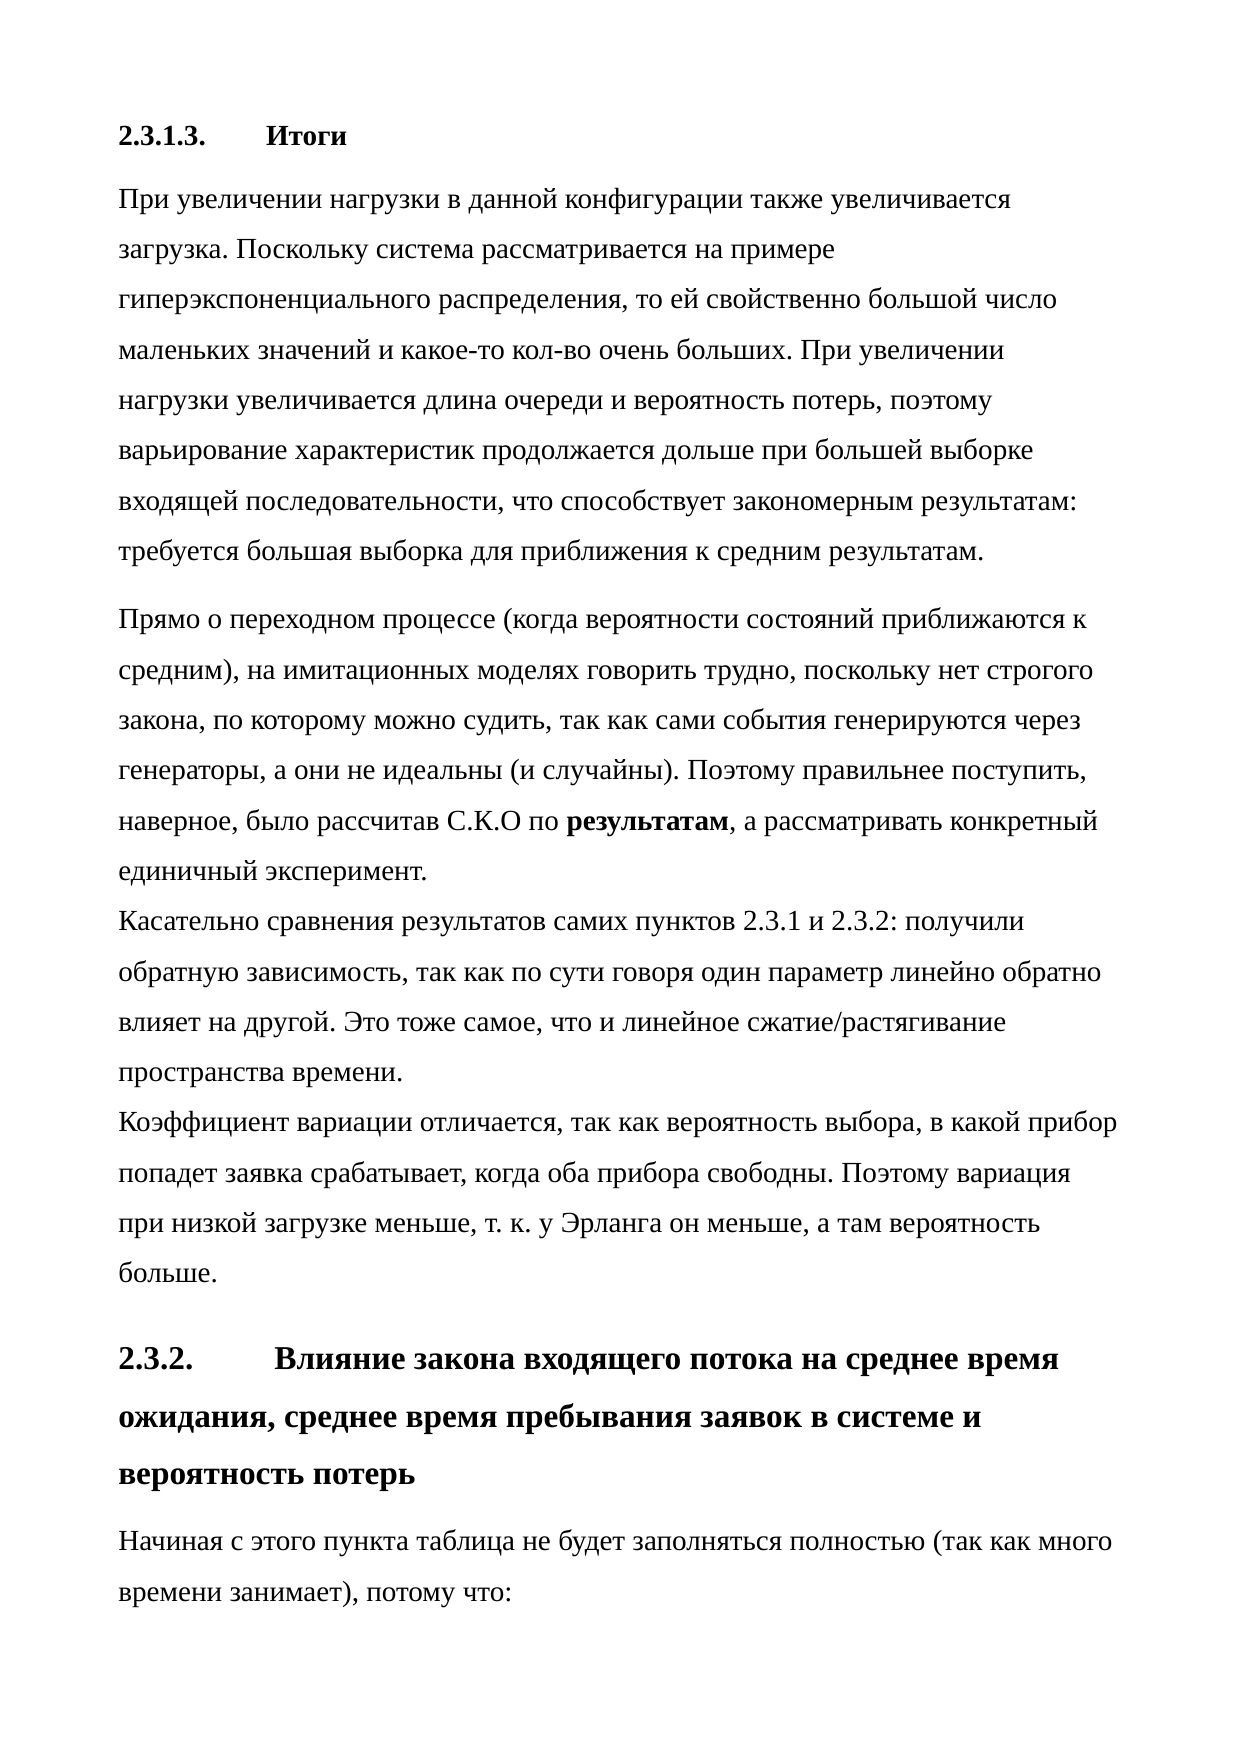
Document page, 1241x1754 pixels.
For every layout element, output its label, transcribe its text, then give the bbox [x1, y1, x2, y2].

text При увеличении нагрузки в данной конфигурации также увеличивается загрузка. Поскольку система рассматривается на примере гиперэкспоненциального распределения, то ей свойственно большой число маленьких значений и какое-то кол-во очень больших. При увеличении нагрузки увеличивается длина очереди и вероятность потерь, поэтому варьирование характеристик продолжается дольше при большей выборке входящей последовательности, что способствует закономерным результатам: требуется большая выборка для приближения к средним результатам. [118, 181, 1122, 567]
subtitle Влияние закона входящего потока на среднее время ожидания, среднее время пребывания заявок в системе и вероятность потерь [118, 1338, 1122, 1492]
text Прямо о переходном процессе (когда вероятности состояний приближаются к средним), на имитационных моделях говорить трудно, поскольку нет строгого закона, по которому можно судить, так как сами события генерируются через генераторы, а они не идеальны (и случайны). Поэтому правильнее поступить, наверное, было рассчитав С.К.О по результатам, а рассматривать конкретный единичный эксперимент. Касательно сравнения результатов самих пунктов 2.3.1 и 2.3.2: получили обратную зависимость, так как по сути говоря один параметр линейно обратно влияет на другой. Это тоже самое, что и линейное сжатие/растягивание пространства времени. Коэффициент вариации отличается, так как вероятность выбора, в какой прибор попадет заявка срабатывает, когда оба прибора свободны. Поэтому вариация при низкой загрузке меньше, т. к. у Эрланга он меньше, а там вероятность больше. [118, 601, 1122, 1289]
subtitle Итоги [118, 118, 1122, 152]
text Начиная с этого пункта таблица не будет заполняться полностью (так как много времени занимает), потому что: [118, 1523, 1122, 1607]
